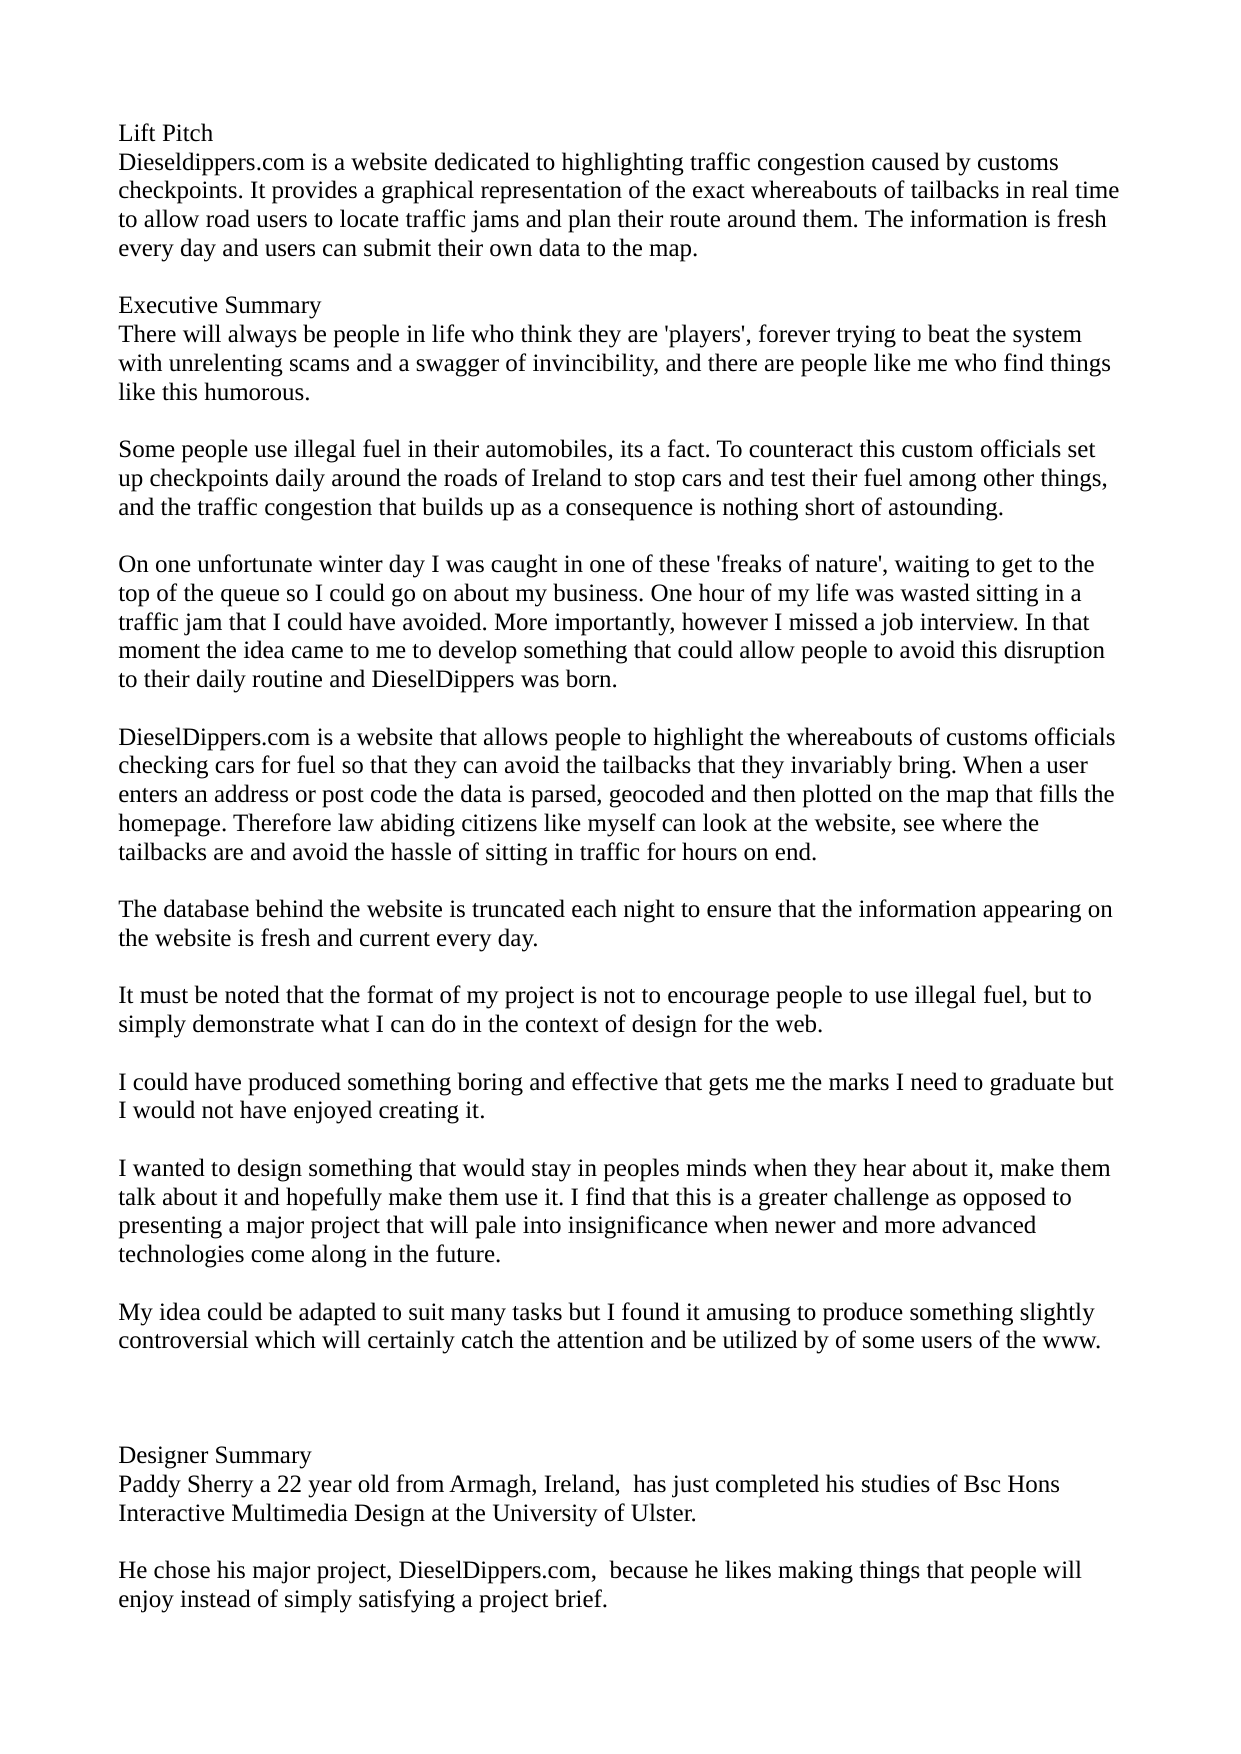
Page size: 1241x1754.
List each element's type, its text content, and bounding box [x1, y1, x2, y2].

text Executive Summary [118, 291, 1122, 319]
text Some people use illegal fuel in their automobiles, its a fact. To counteract this custom officials set up checkpoints daily around the roads of Ireland to stop cars and test their fuel among other things, and the traffic congestion that builds up as a consequence is nothing short of astounding. [118, 434, 1122, 521]
text Paddy Sherry a 22 year old from Armagh, Ireland, has just completed his studies of Bsc Hons Interactive Multimedia Design at the University of Ulster. [118, 1469, 1122, 1527]
text DieselDippers.com is a website that allows people to highlight the whereabouts of customs officials checking cars for fuel so that they can avoid the tailbacks that they invariably bring. When a user enters an address or post code the data is parsed, geocoded and then plotted on the map that fills the homepage. Therefore law abiding citizens like myself can look at the website, see where the tailbacks are and avoid the hassle of sitting in traffic for hours on end. [118, 722, 1122, 866]
text Dieseldippers.com is a website dedicated to highlighting traffic congestion caused by customs checkpoints. It provides a graphical representation of the exact whereabouts of tailbacks in real time to allow road users to locate traffic jams and plan their route around them. The information is fresh every day and users can submit their own data to the map. [118, 147, 1122, 262]
text Lift Pitch [118, 118, 1122, 147]
text My idea could be adapted to suit many tasks but I found it amusing to produce something slightly controversial which will certainly catch the attention and be utilized by of some users of the www. [118, 1297, 1122, 1354]
text There will always be people in life who think they are 'players', forever trying to beat the system with unrelenting scams and a swagger of invincibility, and there are people like me who find things like this humorous. [118, 319, 1122, 406]
text He chose his major project, DieselDippers.com, because he likes making things that people will enjoy instead of simply satisfying a project brief. [118, 1556, 1122, 1613]
text I wanted to design something that would stay in peoples minds when they hear about it, make them talk about it and hopefully make them use it. I find that this is a greater challenge as opposed to presenting a major project that will pale into insignificance when newer and more advanced technologies come along in the future. [118, 1153, 1122, 1268]
text It must be noted that the format of my project is not to encourage people to use illegal fuel, but to simply demonstrate what I can do in the context of design for the web. [118, 981, 1122, 1038]
text I could have produced something boring and effective that gets me the marks I need to graduate but I would not have enjoyed creating it. [118, 1067, 1122, 1124]
text The database behind the website is truncated each night to ensure that the information appearing on the website is fresh and current every day. [118, 894, 1122, 952]
text On one unfortunate winter day I was caught in one of these 'freaks of nature', waiting to get to the top of the queue so I could go on about my business. One hour of my life was wasted sitting in a traffic jam that I could have avoided. More importantly, however I missed a job interview. In that moment the idea came to me to develop something that could allow people to avoid this disruption to their daily routine and DieselDippers was born. [118, 549, 1122, 693]
text Designer Summary [118, 1441, 1122, 1469]
